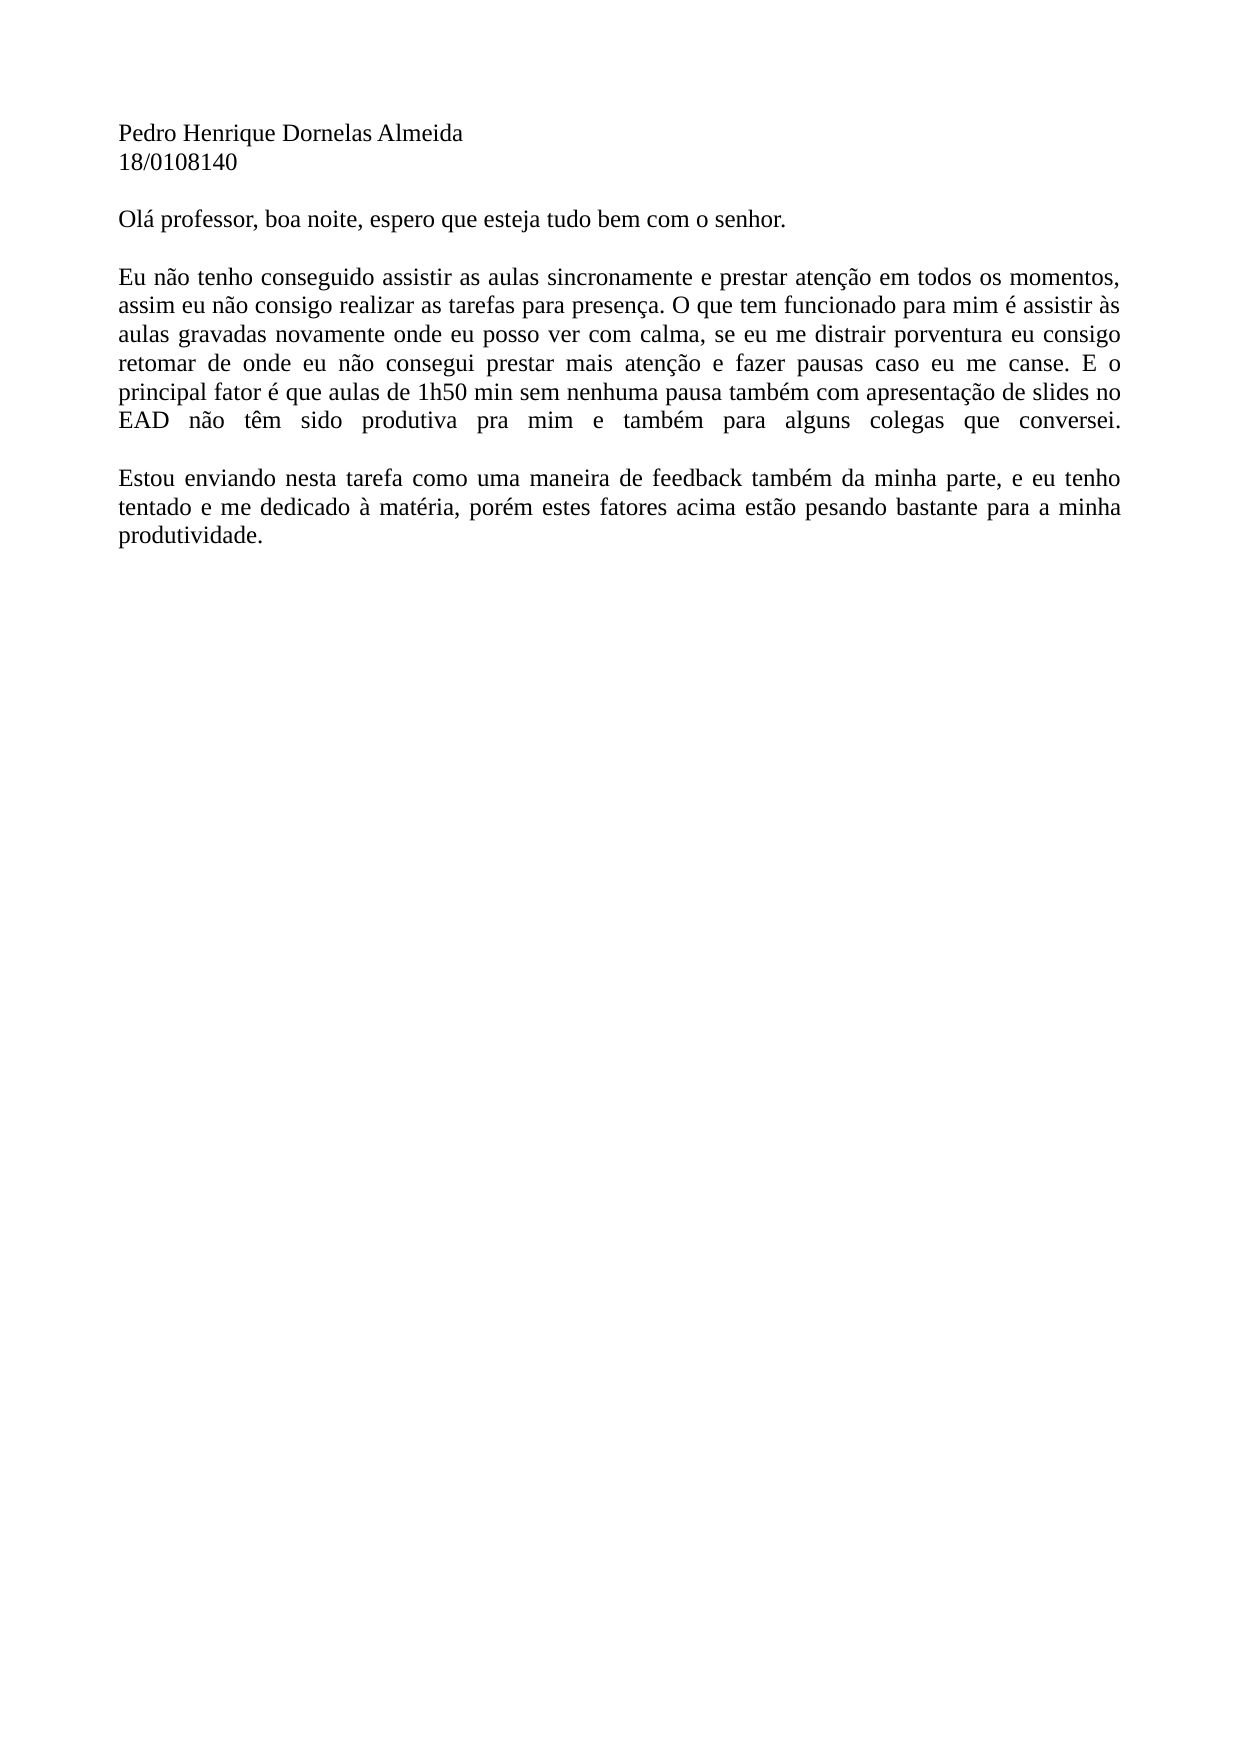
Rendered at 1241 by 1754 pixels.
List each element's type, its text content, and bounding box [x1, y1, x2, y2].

text Olá professor, boa noite, espero que esteja tudo bem com o senhor. [118, 204, 1122, 233]
text Pedro Henrique Dornelas Almeida [118, 118, 1122, 147]
text 18/0108140 [118, 147, 1122, 176]
text Eu não tenho conseguido assistir as aulas sincronamente e prestar atenção em todos os momentos, assim eu não consigo realizar as tarefas para presença. O que tem funcionado para mim é assistir às aulas gravadas novamente onde eu posso ver com calma, se eu me distrair porventura eu consigo retomar de onde eu não consegui prestar mais atenção e fazer pausas caso eu me canse. E o principal fator é que aulas de 1h50 min sem nenhuma pausa também com apresentação de slides no EAD não têm sido produtiva pra mim e também para alguns colegas que conversei. Estou enviando nesta tarefa como uma maneira de feedback também da minha parte, e eu tenho tentado e me dedicado à matéria, porém estes fatores acima estão pesando bastante para a minha produtividade. [118, 262, 1122, 549]
